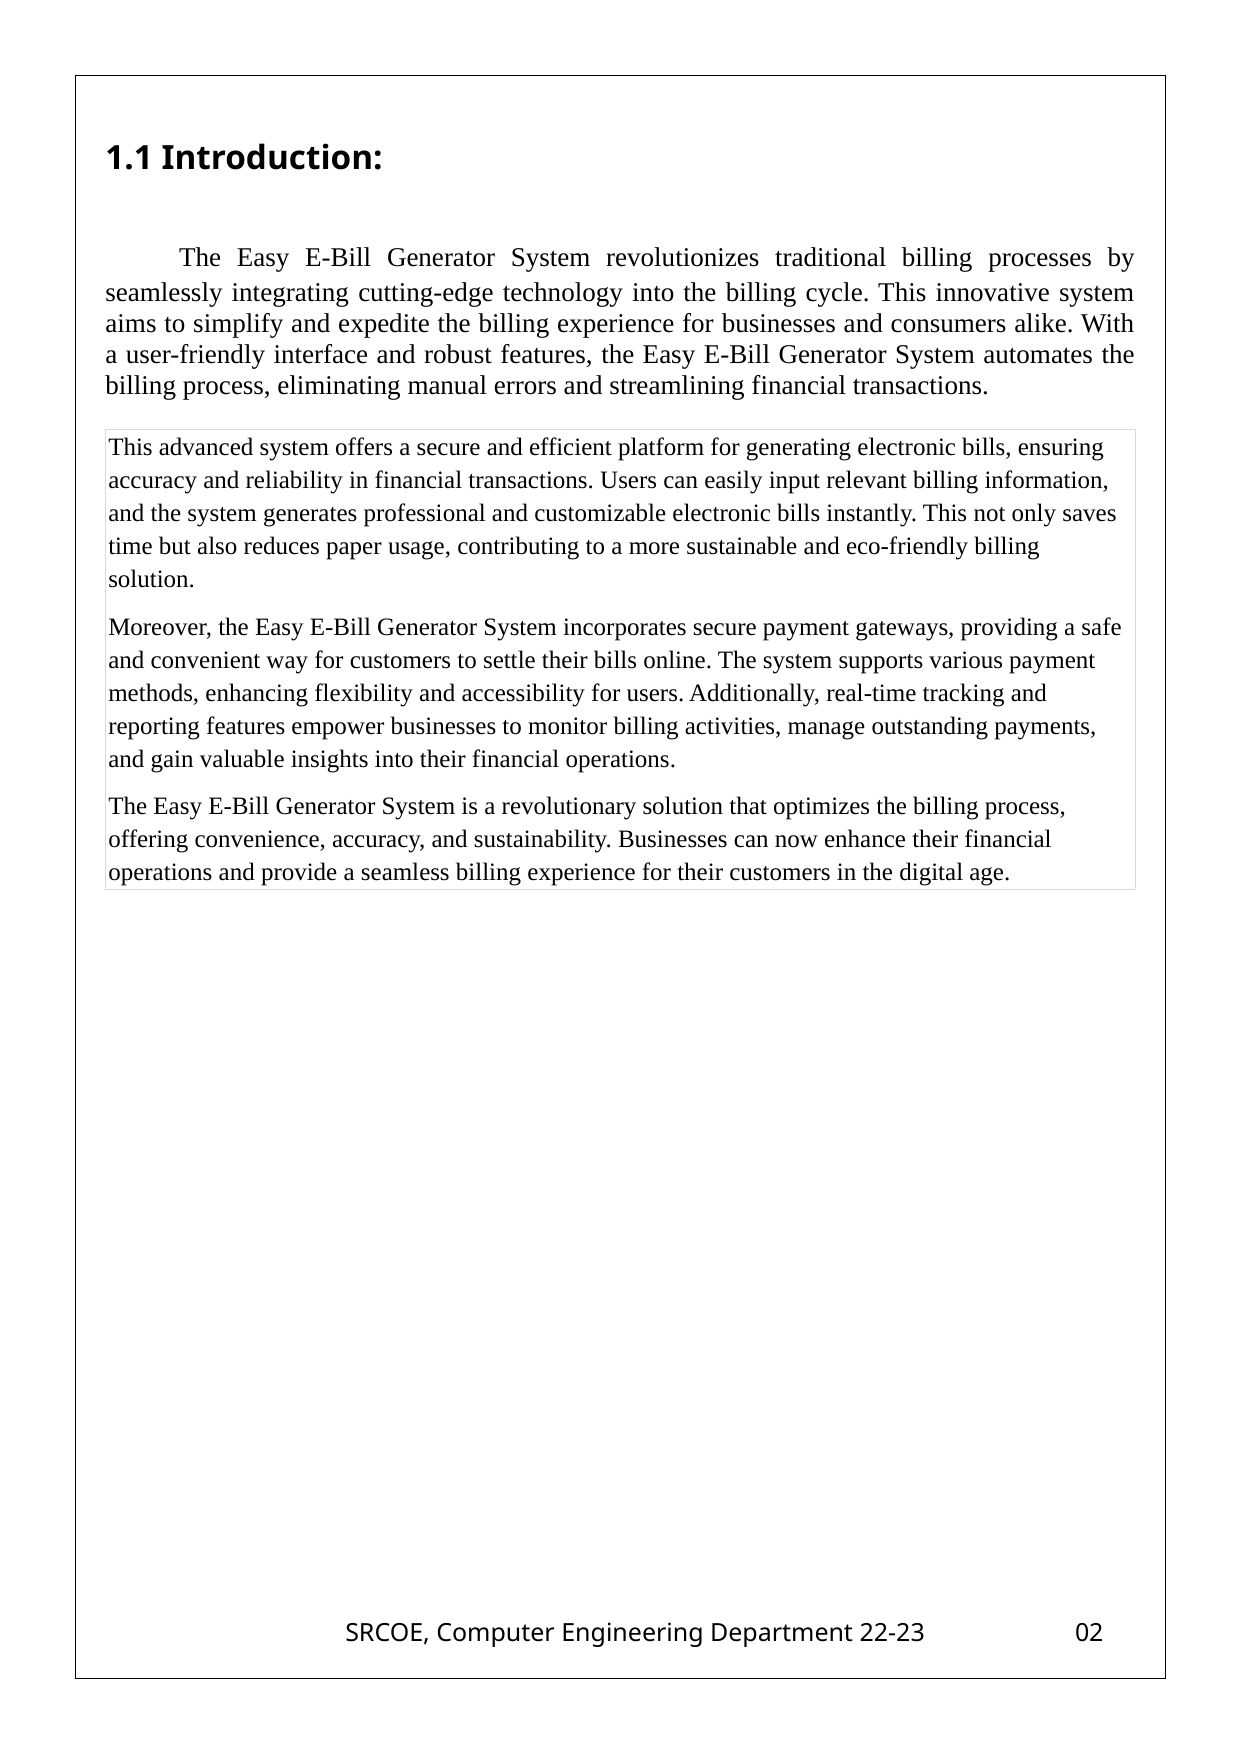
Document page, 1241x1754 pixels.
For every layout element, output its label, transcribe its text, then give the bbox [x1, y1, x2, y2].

text The Easy E-Bill Generator System revolutionizes traditional billing processes by seamlessly integrating cutting-edge technology into the billing cycle. This innovative system aims to simplify and expedite the billing experience for businesses and consumers alike. With a user-friendly interface and robust features, the Easy E-Bill Generator System automates the billing process, eliminating manual errors and streamlining financial transactions. [105, 230, 1135, 400]
text This advanced system offers a secure and efficient platform for generating electronic bills, ensuring accuracy and reliability in financial transactions. Users can easily input relevant billing information, and the system generates professional and customizable electronic bills instantly. This not only saves time but also reduces paper usage, contributing to a more sustainable and eco-friendly billing solution. [106, 430, 1135, 593]
text The Easy E-Bill Generator System is a revolutionary solution that optimizes the billing process, offering convenience, accuracy, and sustainability. Businesses can now enhance their financial operations and provide a seamless billing experience for their customers in the digital age. [106, 788, 1135, 889]
text 1.1 Introduction: [105, 134, 1135, 179]
text Moreover, the Easy E-Bill Generator System incorporates secure payment gateways, providing a safe and convenient way for customers to settle their bills online. The system supports various payment methods, enhancing flexibility and accessibility for users. Additionally, real-time tracking and reporting features empower businesses to monitor billing activities, manage outstanding payments, and gain valuable insights into their financial operations. [106, 609, 1135, 773]
